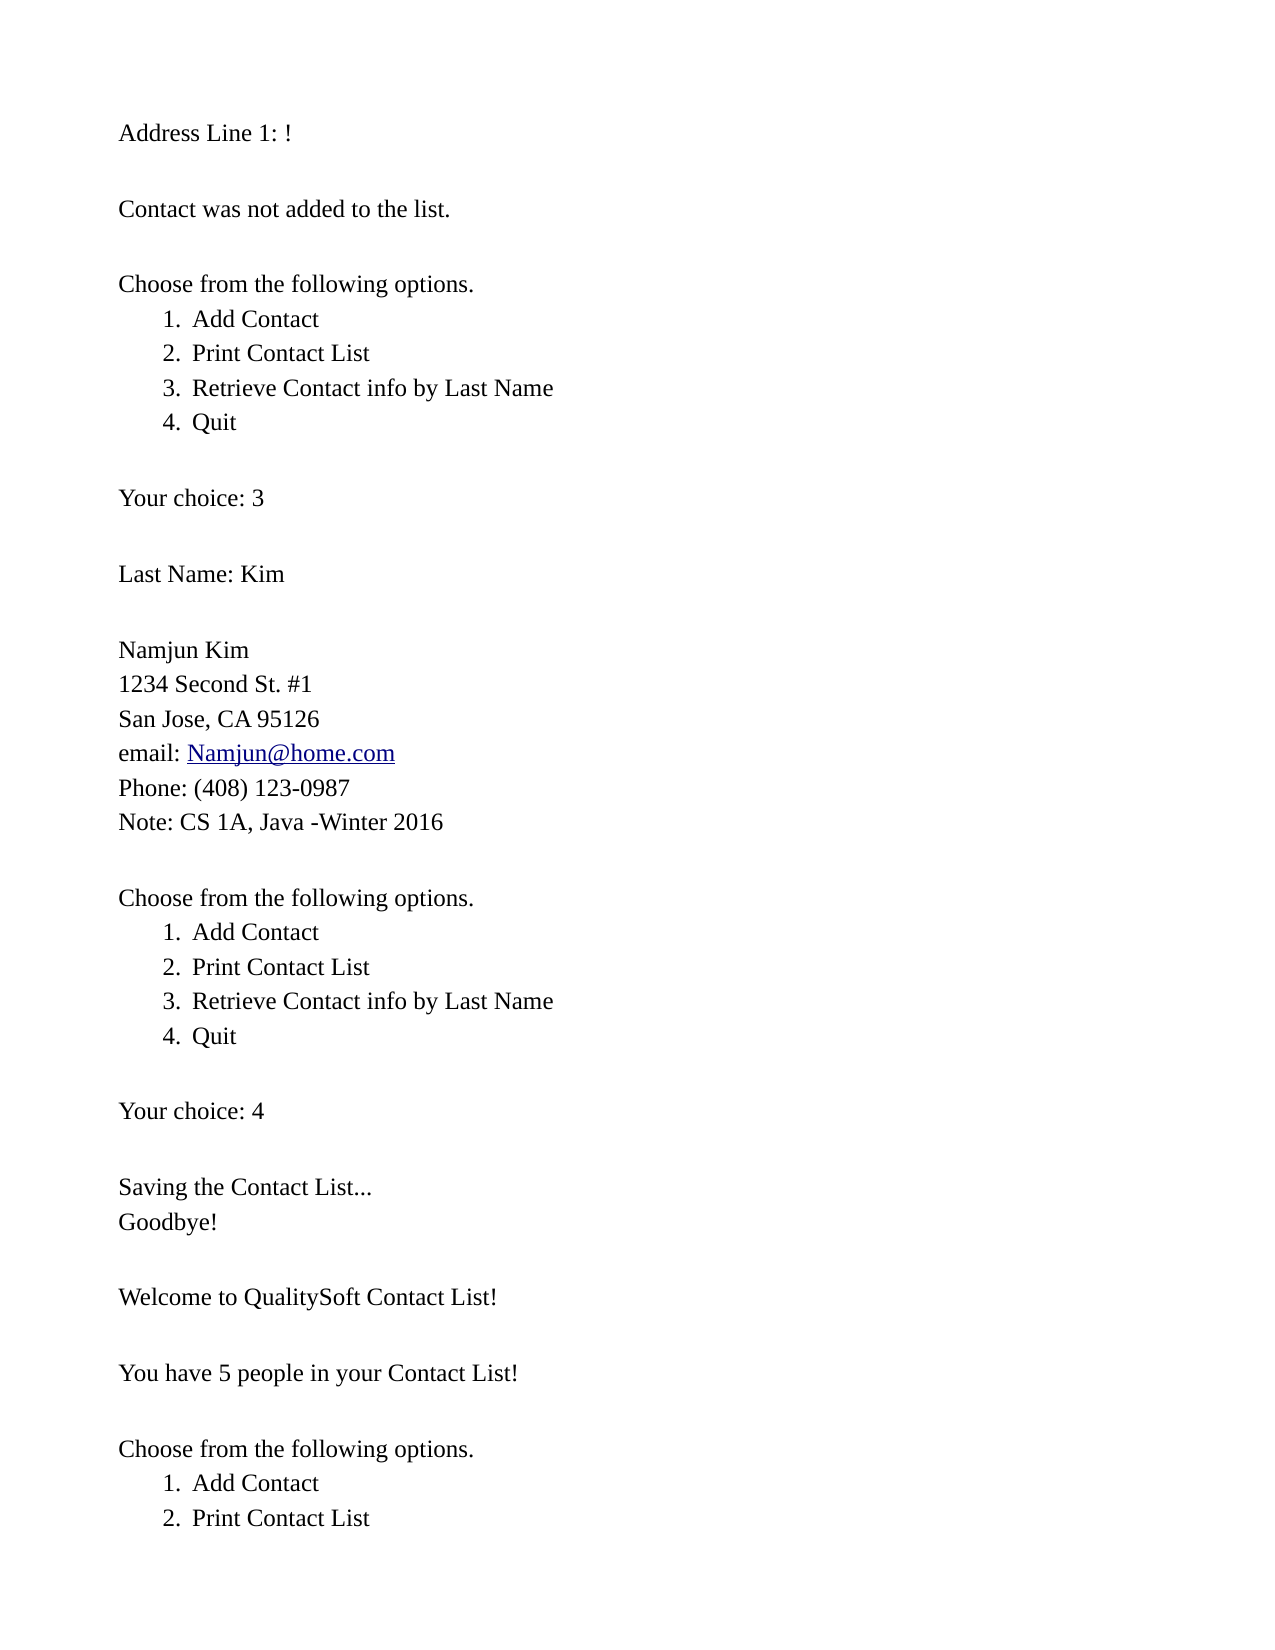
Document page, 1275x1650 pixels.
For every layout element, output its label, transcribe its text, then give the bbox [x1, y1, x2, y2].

text San Jose, CA 95126 [118, 704, 1157, 732]
text Contact was not added to the list. [118, 194, 1157, 223]
text Choose from the following options. [118, 1434, 1157, 1463]
text Note: CS 1A, Java -Winter 2016 [118, 807, 1157, 836]
text Your choice: 4 [118, 1096, 1157, 1125]
list Add Contact [162, 304, 1157, 333]
list Add Contact [162, 917, 1157, 946]
list Retrieve Contact info by Last Name [162, 373, 1157, 402]
text Your choice: 3 [118, 483, 1157, 512]
text Choose from the following options. [118, 269, 1157, 298]
text Address Line 1: ! [118, 118, 1157, 147]
text Goodbye! [118, 1207, 1157, 1235]
text Namjun Kim [118, 635, 1157, 663]
list Retrieve Contact info by Last Name [162, 986, 1157, 1015]
list Print Contact List [162, 952, 1157, 981]
list Quit [162, 1021, 1157, 1049]
list Add Contact [162, 1468, 1157, 1497]
text Last Name: Kim [118, 559, 1157, 588]
text Welcome to QualitySoft Contact List! [118, 1282, 1157, 1311]
list Quit [162, 407, 1157, 436]
text Phone: (408) 123-0987 [118, 773, 1157, 801]
text Saving the Contact List... [118, 1172, 1157, 1201]
list Print Contact List [162, 338, 1157, 367]
list Print Contact List [162, 1503, 1157, 1532]
text Choose from the following options. [118, 883, 1157, 912]
text 1234 Second St. #1 [118, 669, 1157, 698]
text You have 5 people in your Contact List! [118, 1358, 1157, 1387]
text email: Namjun@home.com [118, 738, 1157, 767]
